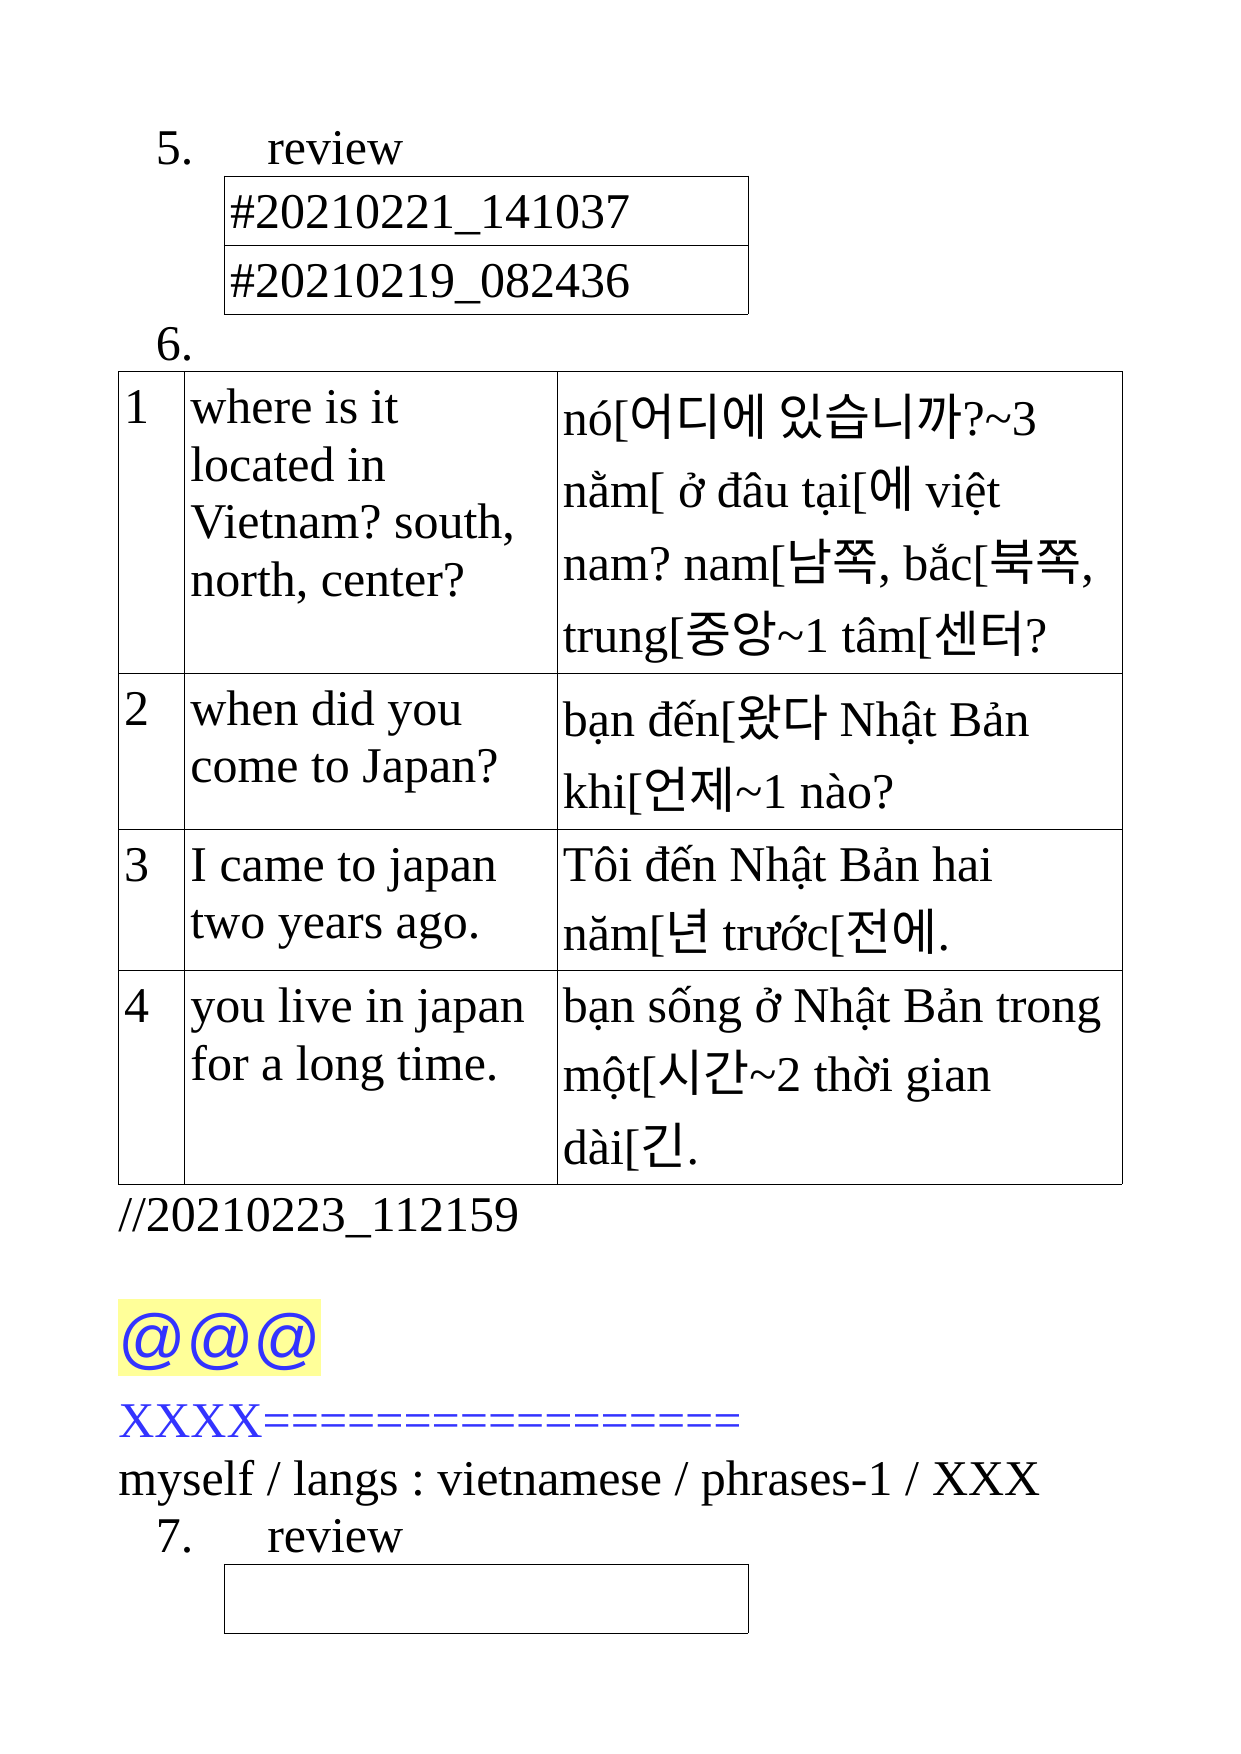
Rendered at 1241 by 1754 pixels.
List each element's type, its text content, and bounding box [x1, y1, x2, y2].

text @@@ [118, 1299, 1122, 1376]
table_header [225, 1565, 748, 1633]
text XXXX================= [118, 1391, 1122, 1449]
table_header where is it located in Vietnam? south, north, center? [185, 372, 557, 672]
text //20210223_112159 [118, 1185, 1122, 1242]
table_header nó[어디에 있습니까?~3 nằm[ ở đâu tại[에 việt nam? nam[남쪽, bắc[북쪽, trung[중앙~1 tâm[센터? [558, 372, 1122, 672]
table_cell I came to japan two years ago. [185, 830, 557, 970]
table_cell when did you come to Japan? [185, 674, 557, 829]
table_header #20210221_141037 [225, 177, 748, 245]
table_cell #20210219_082436 [225, 246, 748, 314]
list review [156, 1506, 1122, 1564]
table_cell 4 [119, 971, 184, 1184]
table_cell bạn đến[왔다 Nhật Bản khi[언제~1 nào? [558, 674, 1122, 829]
table_cell 3 [119, 830, 184, 970]
table_cell you live in japan for a long time. [185, 971, 557, 1184]
text myself / langs : vietnamese / phrases-1 / XXX [118, 1449, 1122, 1506]
table_cell bạn sống ở Nhật Bản trong một[시간~2 thời gian dài[긴. [558, 971, 1122, 1184]
table_header 1 [119, 372, 184, 672]
list review [156, 118, 1122, 176]
table_cell 2 [119, 674, 184, 829]
table_cell Tôi đến Nhật Bản hai năm[년 trước[전에. [558, 830, 1122, 970]
